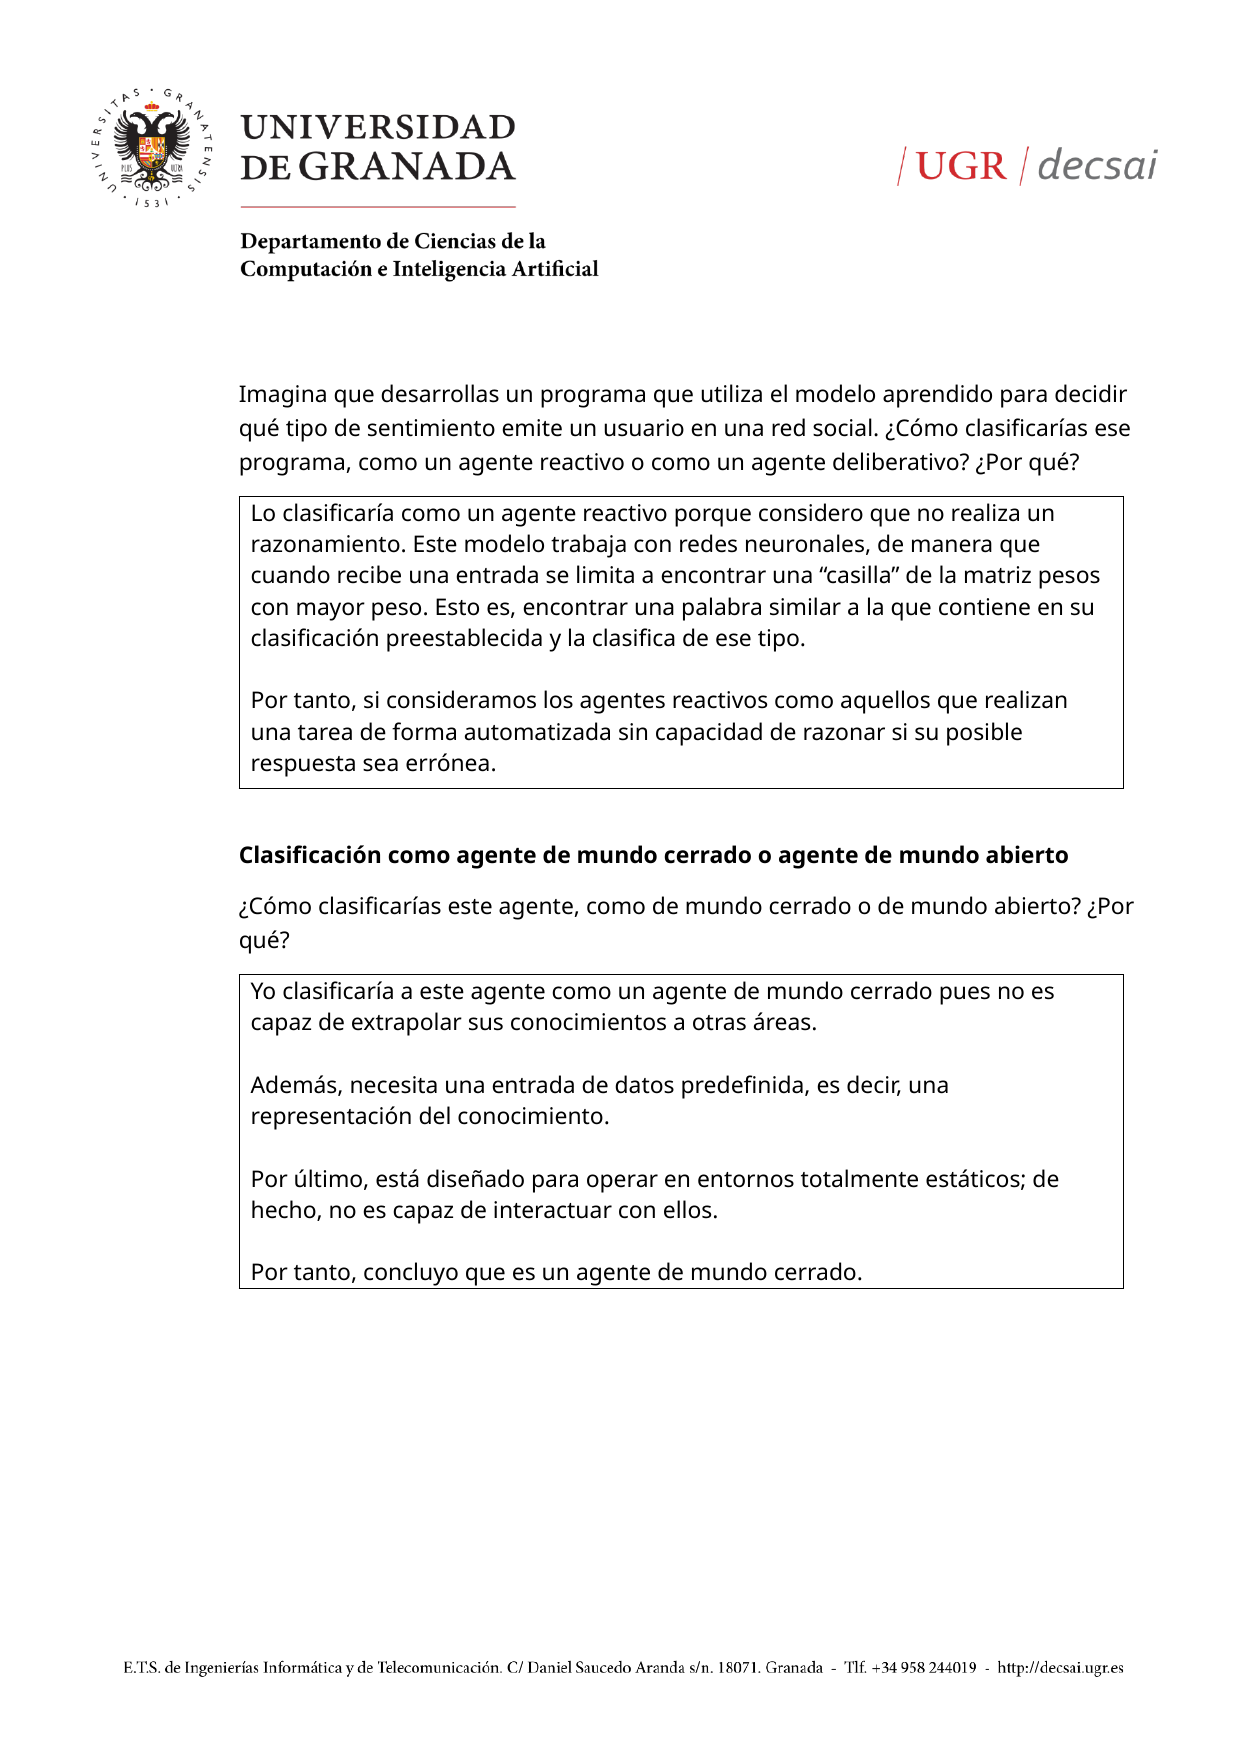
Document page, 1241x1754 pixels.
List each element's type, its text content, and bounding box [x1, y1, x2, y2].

picture [3, 1658, 1241, 1754]
table_header Lo clasificaría como un agente reactivo porque considero que no realiza un razonamiento. Este modelo trabaja con redes neuronales, de manera que cuando recibe una entrada se limita a encontrar una “casilla” de la matriz pesos con mayor peso. Esto es, encontrar una palabra similar a la que contiene en su clasificación preestablecida y la clasifica de ese tipo. Por tanto, si consideramos los agentes reactivos como aquellos que realizan una tarea de forma automatizada sin capacidad de razonar si su posible respuesta sea errónea. [240, 497, 1123, 788]
text Clasificación como agente de mundo cerrado o agente de mundo abierto [238, 839, 1152, 871]
table_header Yo clasificaría a este agente como un agente de mundo cerrado pues no es capaz de extrapolar sus conocimientos a otras áreas. Además, necesita una entrada de datos predefinida, es decir, una representación del conocimiento. Por último, está diseñado para operar en entornos totalmente estáticos; de hecho, no es capaz de interactuar con ellos. Por tanto, concluyo que es un agente de mundo cerrado. [240, 975, 1123, 1288]
picture [3, 0, 1239, 284]
text ¿Cómo clasificarías este agente, como de mundo cerrado o de mundo abierto? ¿Por qué? [238, 890, 1152, 955]
text Imagina que desarrollas un programa que utiliza el modelo aprendido para decidir qué tipo de sentimiento emite un usuario en una red social. ¿Cómo clasificarías ese programa, como un agente reactivo o como un agente deliberativo? ¿Por qué? [238, 378, 1152, 477]
